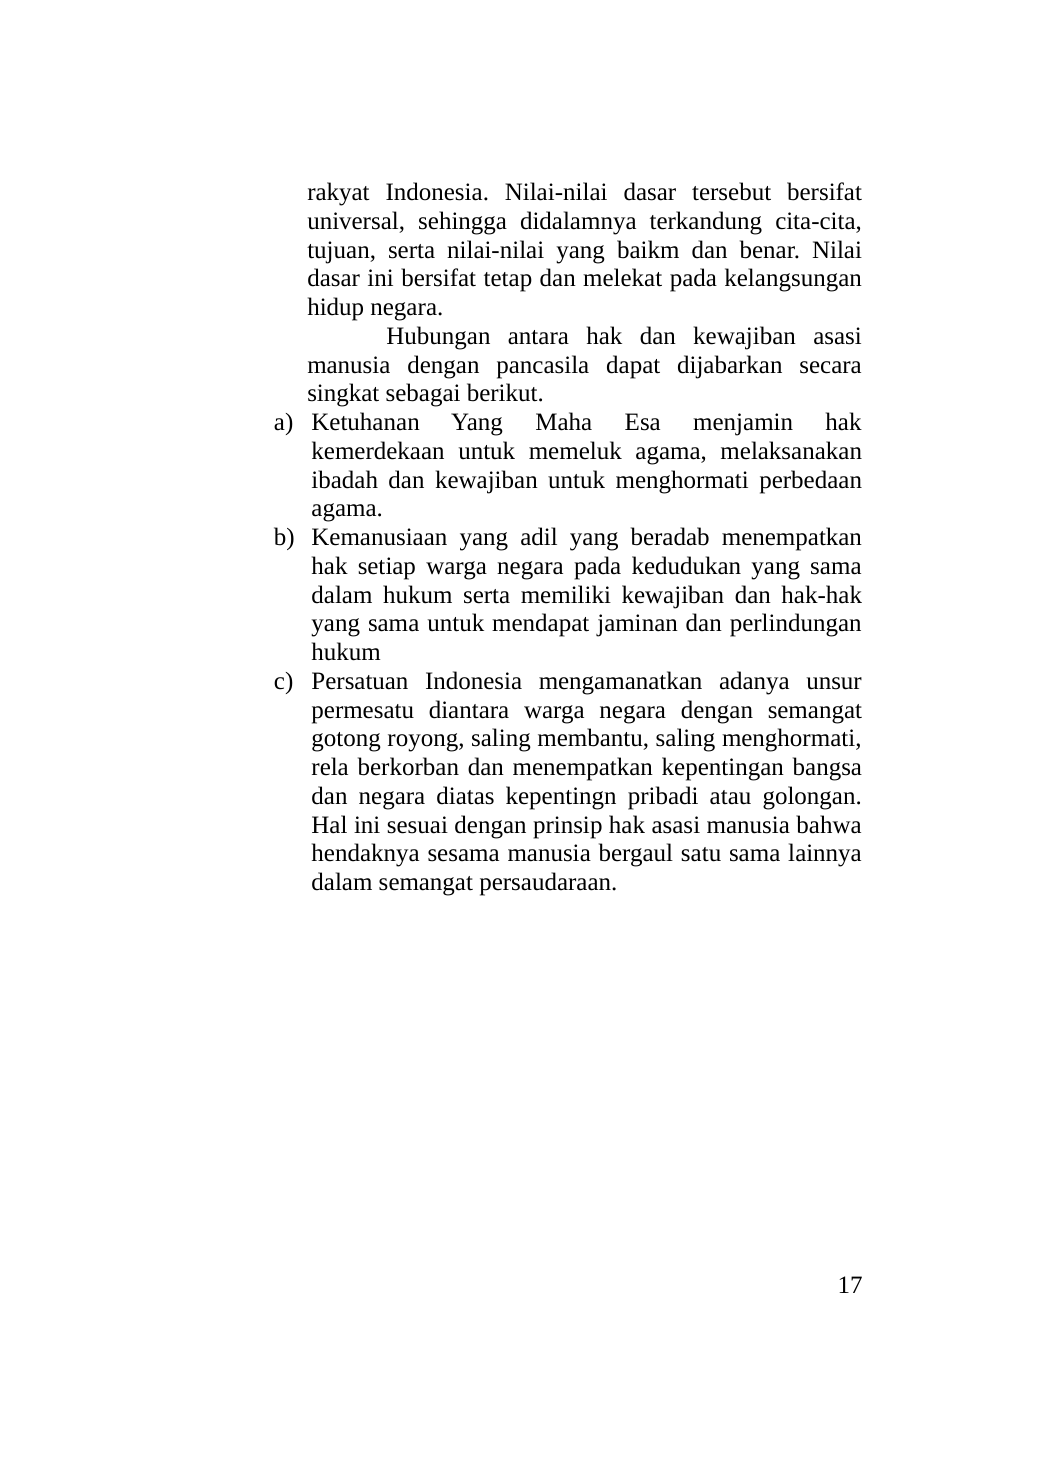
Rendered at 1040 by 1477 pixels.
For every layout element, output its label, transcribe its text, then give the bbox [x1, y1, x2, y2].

list Kemanusiaan yang adil yang beradab menempatkan hak setiap warga negara pada kedudukan yang sama dalam hukum serta memiliki kewajiban dan hak-hak yang sama untuk mendapat jaminan dan perlindungan hukum [274, 522, 862, 666]
list Ketuhanan Yang Maha Esa menjamin hak kemerdekaan untuk memeluk agama, melaksanakan ibadah dan kewajiban untuk menghormati perbedaan agama. [274, 407, 862, 522]
text Hubungan antara hak dan kewajiban asasi manusia dengan pancasila dapat dijabarkan secara singkat sebagai berikut. [307, 321, 862, 407]
text rakyat Indonesia. Nilai-nilai dasar tersebut bersifat universal, sehingga didalamnya terkandung cita-cita, tujuan, serta nilai-nilai yang baikm dan benar. Nilai dasar ini bersifat tetap dan melekat pada kelangsungan hidup negara. [307, 177, 862, 321]
list Persatuan Indonesia mengamanatkan adanya unsur permesatu diantara warga negara dengan semangat gotong royong, saling membantu, saling menghormati, rela berkorban dan menempatkan kepentingan bangsa dan negara diatas kepentingn pribadi atau golongan. Hal ini sesuai dengan prinsip hak asasi manusia bahwa hendaknya sesama manusia bergaul satu sama lainnya dalam semangat persaudaraan. [274, 666, 862, 896]
